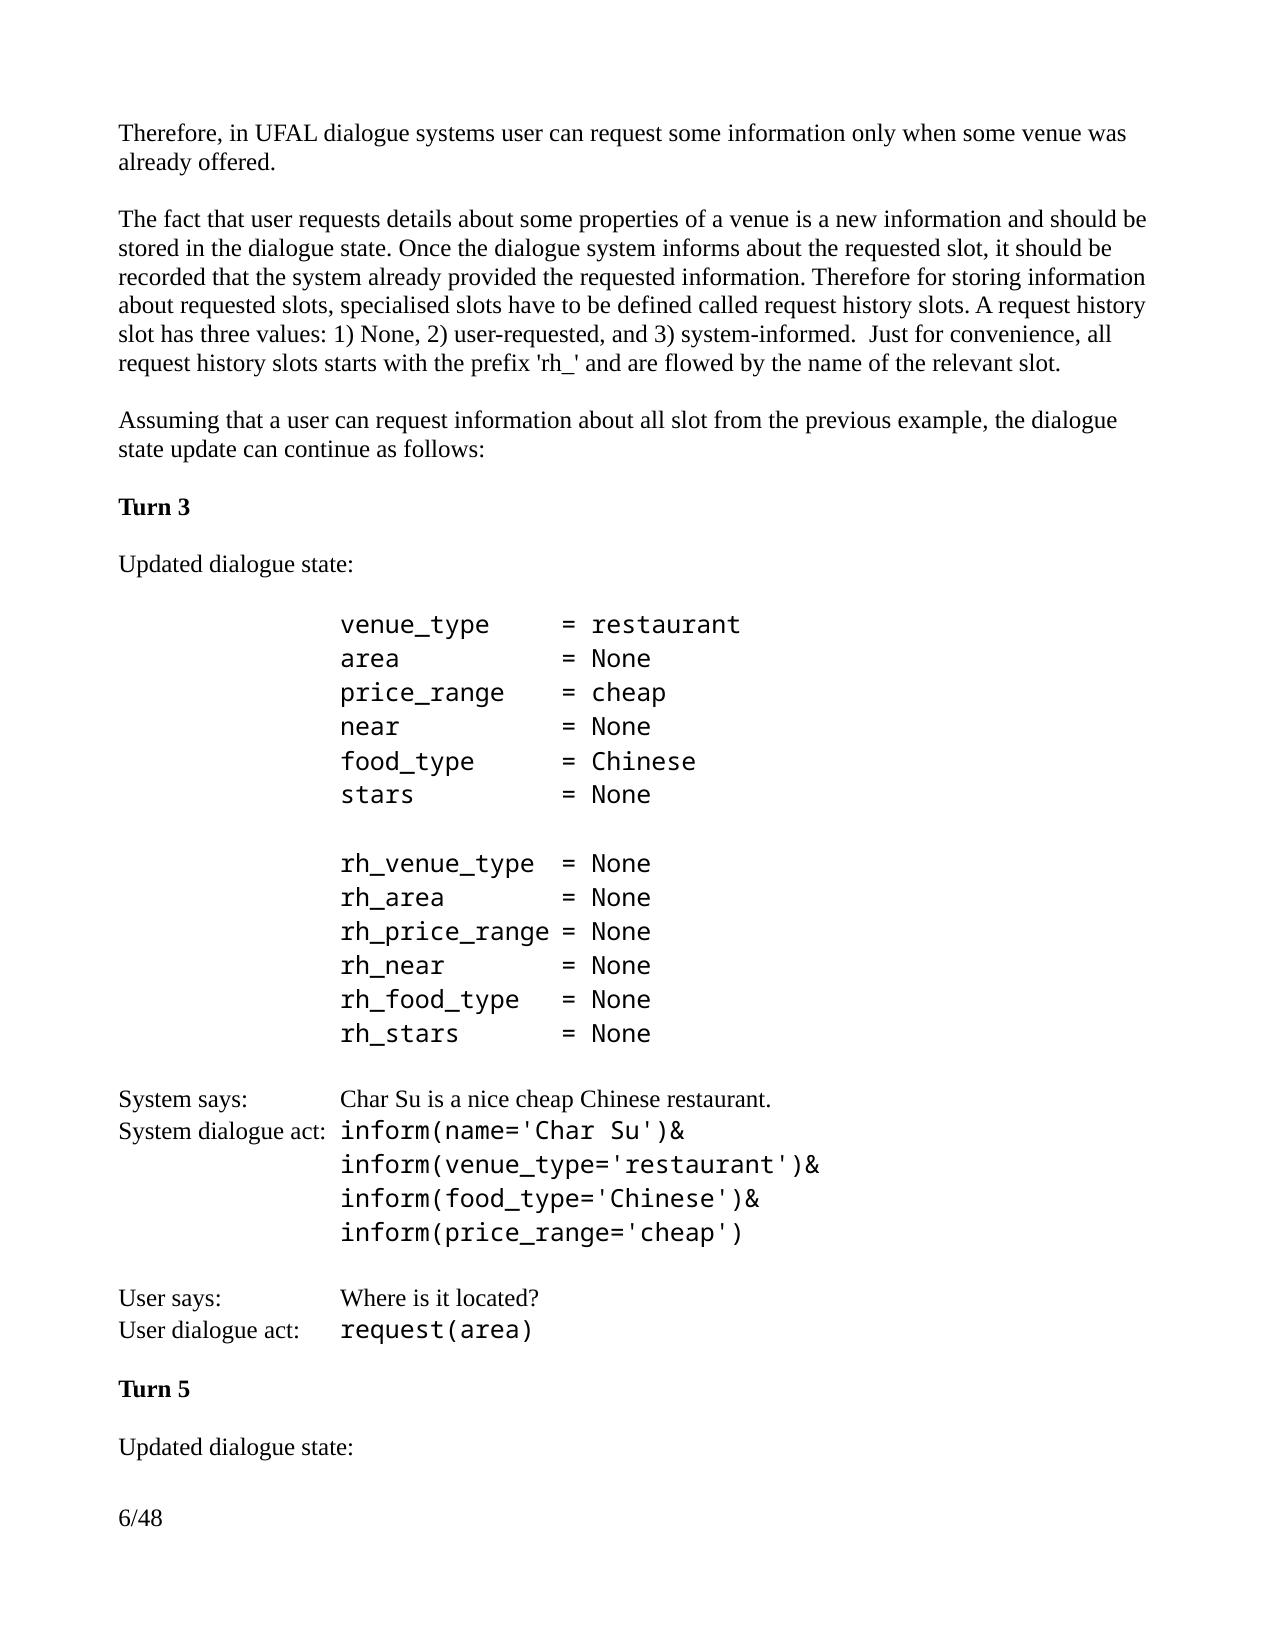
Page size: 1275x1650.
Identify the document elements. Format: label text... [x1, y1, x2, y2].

text stars = None [118, 777, 1157, 811]
text System dialogue act: inform(name='Char Su')& [118, 1112, 1157, 1147]
text rh_food_type = None [118, 982, 1157, 1016]
text Updated dialogue state: [118, 1432, 1157, 1461]
text rh_stars = None [118, 1016, 1157, 1050]
text rh_near = None [118, 947, 1157, 982]
text food_type = Chinese [118, 743, 1157, 777]
text inform(food_type='Chinese')& [118, 1181, 1157, 1215]
text User says: Where is it located? [118, 1283, 1157, 1312]
text Updated dialogue state: [118, 549, 1157, 578]
text inform(venue_type='restaurant')& [118, 1147, 1157, 1181]
text Assuming that a user can request information about all slot from the previous example, the dialogue state update can continue as follows: [118, 406, 1157, 463]
text System says: Char Su is a nice cheap Chinese restaurant. [118, 1084, 1157, 1112]
text venue_type = restaurant [118, 607, 1157, 641]
text price_range = cheap [118, 675, 1157, 709]
text near = None [118, 709, 1157, 743]
text The fact that user requests details about some properties of a venue is a new information and should be stored in the dialogue state. Once the dialogue system informs about the requested slot, it should be recorded that the system already provided the requested information. Therefore for storing information about requested slots, specialised slots have to be defined called request history slots. A request history slot has three values: 1) None, 2) user-requested, and 3) system-informed. Just for convenience, all request history slots starts with the prefix 'rh_' and are flowed by the name of the relevant slot. [118, 204, 1157, 377]
text area = None [118, 641, 1157, 675]
text Turn 5 [118, 1374, 1157, 1403]
text User dialogue act: request(area) [118, 1312, 1157, 1346]
text Therefore, in UFAL dialogue systems user can request some information only when some venue was already offered. [118, 118, 1157, 176]
text Turn 3 [118, 492, 1157, 521]
text rh_area = None [118, 879, 1157, 913]
text inform(price_range='cheap') [118, 1215, 1157, 1249]
text rh_venue_type = None [118, 845, 1157, 879]
text rh_price_range = None [118, 913, 1157, 947]
